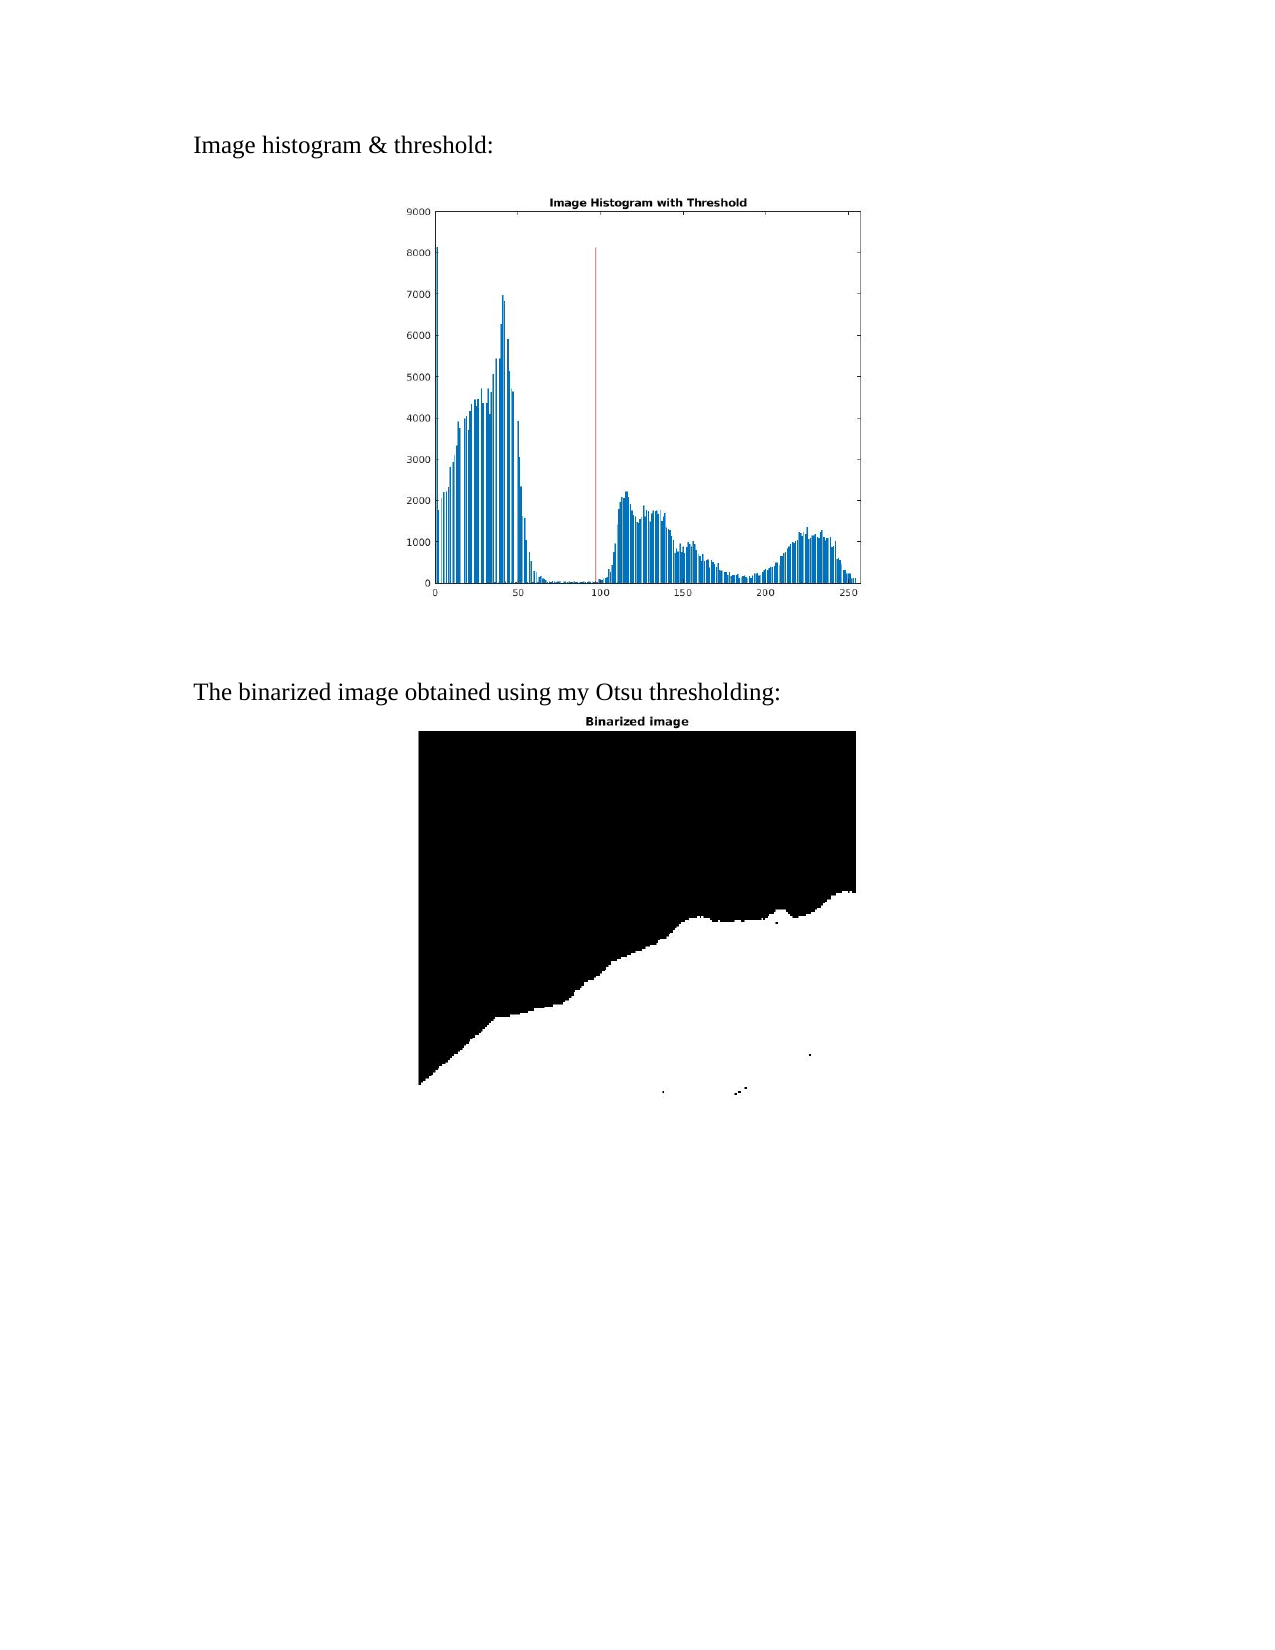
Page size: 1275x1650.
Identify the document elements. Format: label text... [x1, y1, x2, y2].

picture [363, 177, 912, 633]
list The binarized image obtained using my Otsu thresholding: [193, 677, 1157, 706]
picture [347, 710, 928, 1191]
list Image histogram & threshold: [193, 131, 1157, 159]
